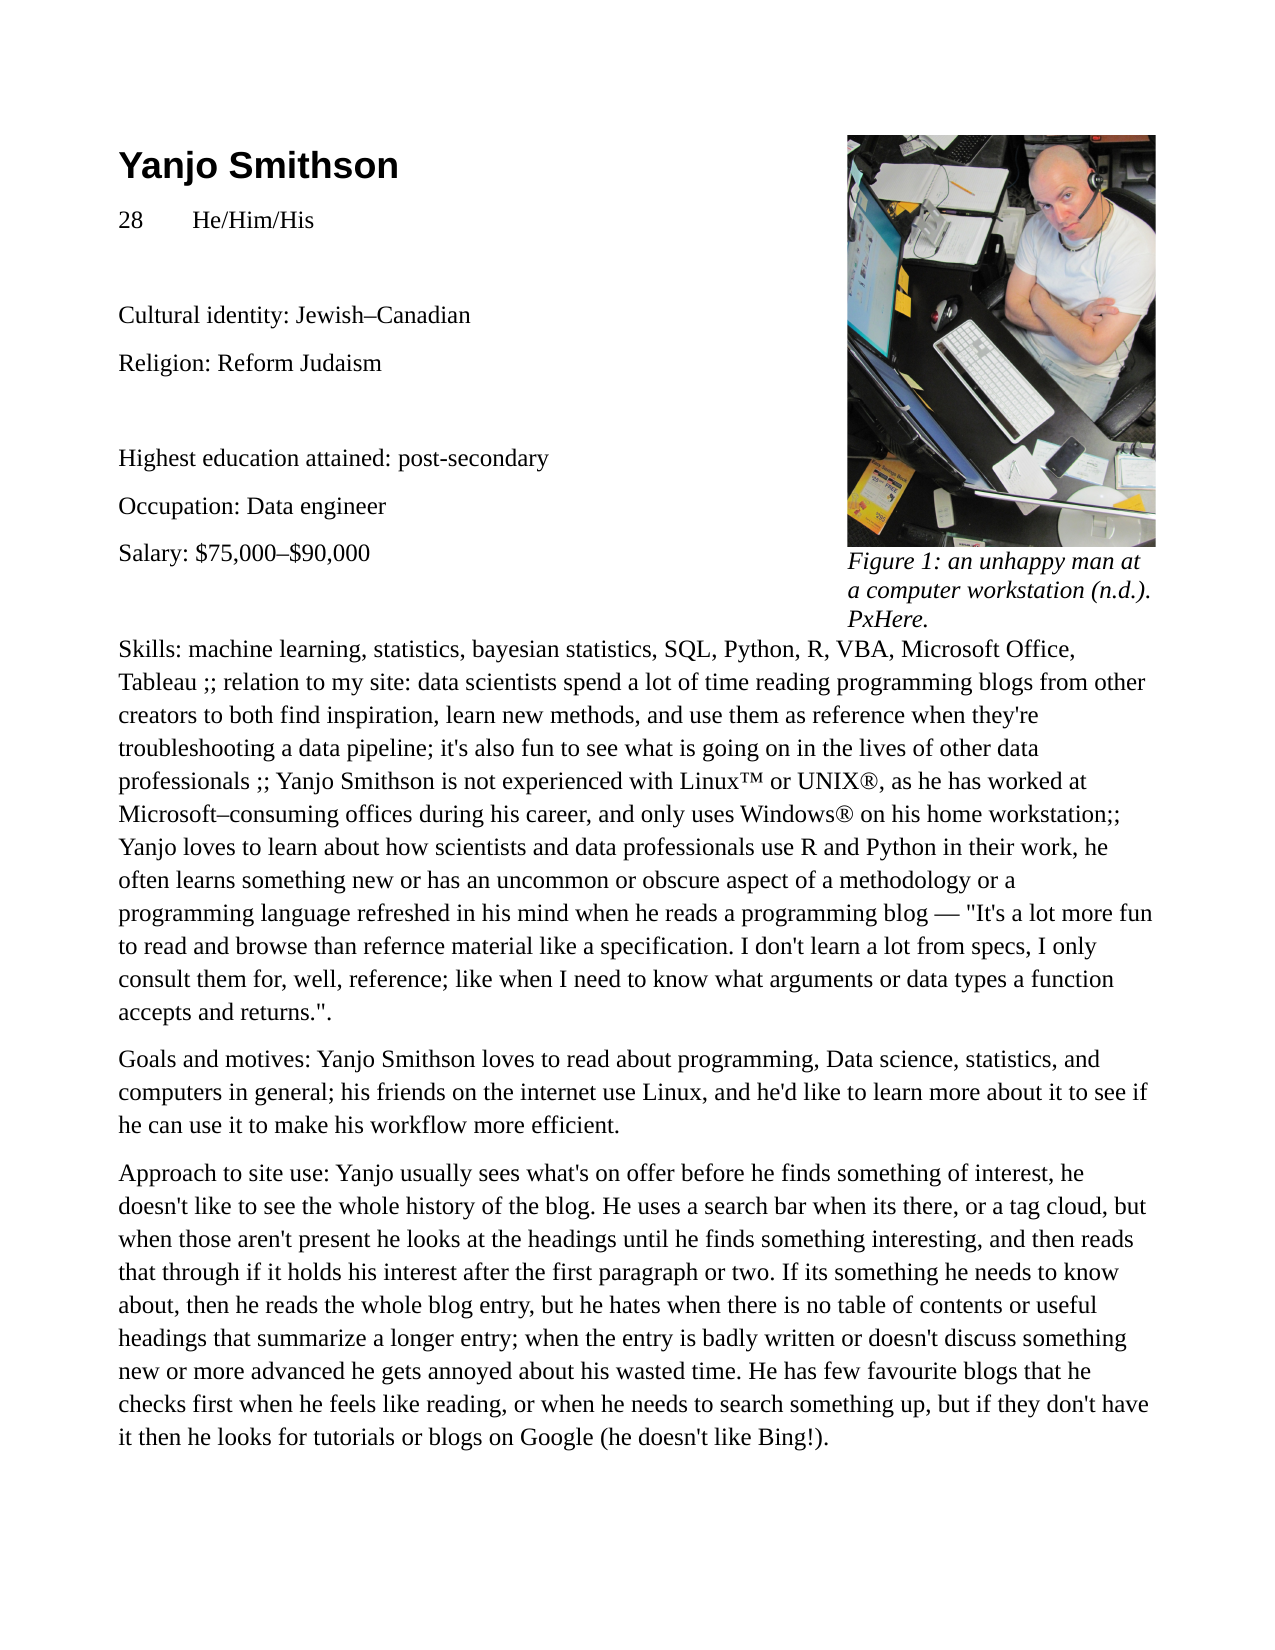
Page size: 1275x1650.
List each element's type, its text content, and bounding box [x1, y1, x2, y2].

text 28 He/Him/His [118, 205, 847, 234]
text Skills: machine learning, statistics, bayesian statistics, SQL, Python, R, VBA, Microsoft Office, Tableau ;; relation to my site: data scientists spend a lot of time reading programming blogs from other creators to both find inspiration, learn new methods, and use them as reference when they're troubleshooting a data pipeline; it's also fun to see what is going on in the lives of other data professionals ;; Yanjo Smithson is not experienced with Linux™ or UNIX®, as he has worked at Microsoft–consuming offices during his career, and only uses Windows® on his home workstation;; Yanjo loves to learn about how scientists and data professionals use R and Python in their work, he often learns something new or has an uncommon or obscure aspect of a methodology or a programming language refreshed in his mind when he reads a programming blog — "It's a lot more fun to read and browse than refernce material like a specification. I don't learn a lot from specs, I only consult them for, well, reference; like when I need to know what arguments or data types a function accepts and returns.". [118, 634, 1157, 1026]
text Occupation: Data engineer [118, 491, 847, 519]
subtitle [847, 123, 1156, 135]
text Salary: $75,000–$90,000 [118, 538, 847, 567]
text Goals and motives: Yanjo Smithson loves to read about programming, Data science, statistics, and computers in general; his friends on the internet use Linux, and he'd like to learn more about it to see if he can use it to make his workflow more efficient. [118, 1044, 1157, 1139]
subtitle Yanjo Smithson [118, 143, 847, 186]
picture [847, 135, 1156, 547]
text Figure 1: an unhappy man at a computer workstation (n.d.). PxHere. [847, 547, 1156, 633]
text Approach to site use: Yanjo usually sees what's on offer before he finds something of interest, he doesn't like to see the whole history of the blog. He uses a search bar when its there, or a tag cloud, but when those aren't present he looks at the headings until he finds something interesting, and then reads that through if it holds his interest after the first paragraph or two. If its something he needs to know about, then he reads the whole blog entry, but he hates when there is no table of contents or useful headings that summarize a longer entry; when the entry is badly written or doesn't discuss something new or more advanced he gets annoyed about his wasted time. He has few favourite blogs that he checks first when he feels like reading, or when he needs to search something up, but if they don't have it then he looks for tutorials or blogs on Google (he doesn't like Bing!). [118, 1158, 1157, 1451]
text Religion: Reform Judaism [118, 348, 847, 377]
text Cultural identity: Jewish–Canadian [118, 300, 847, 329]
text Highest education attained: post-secondary [118, 443, 847, 472]
